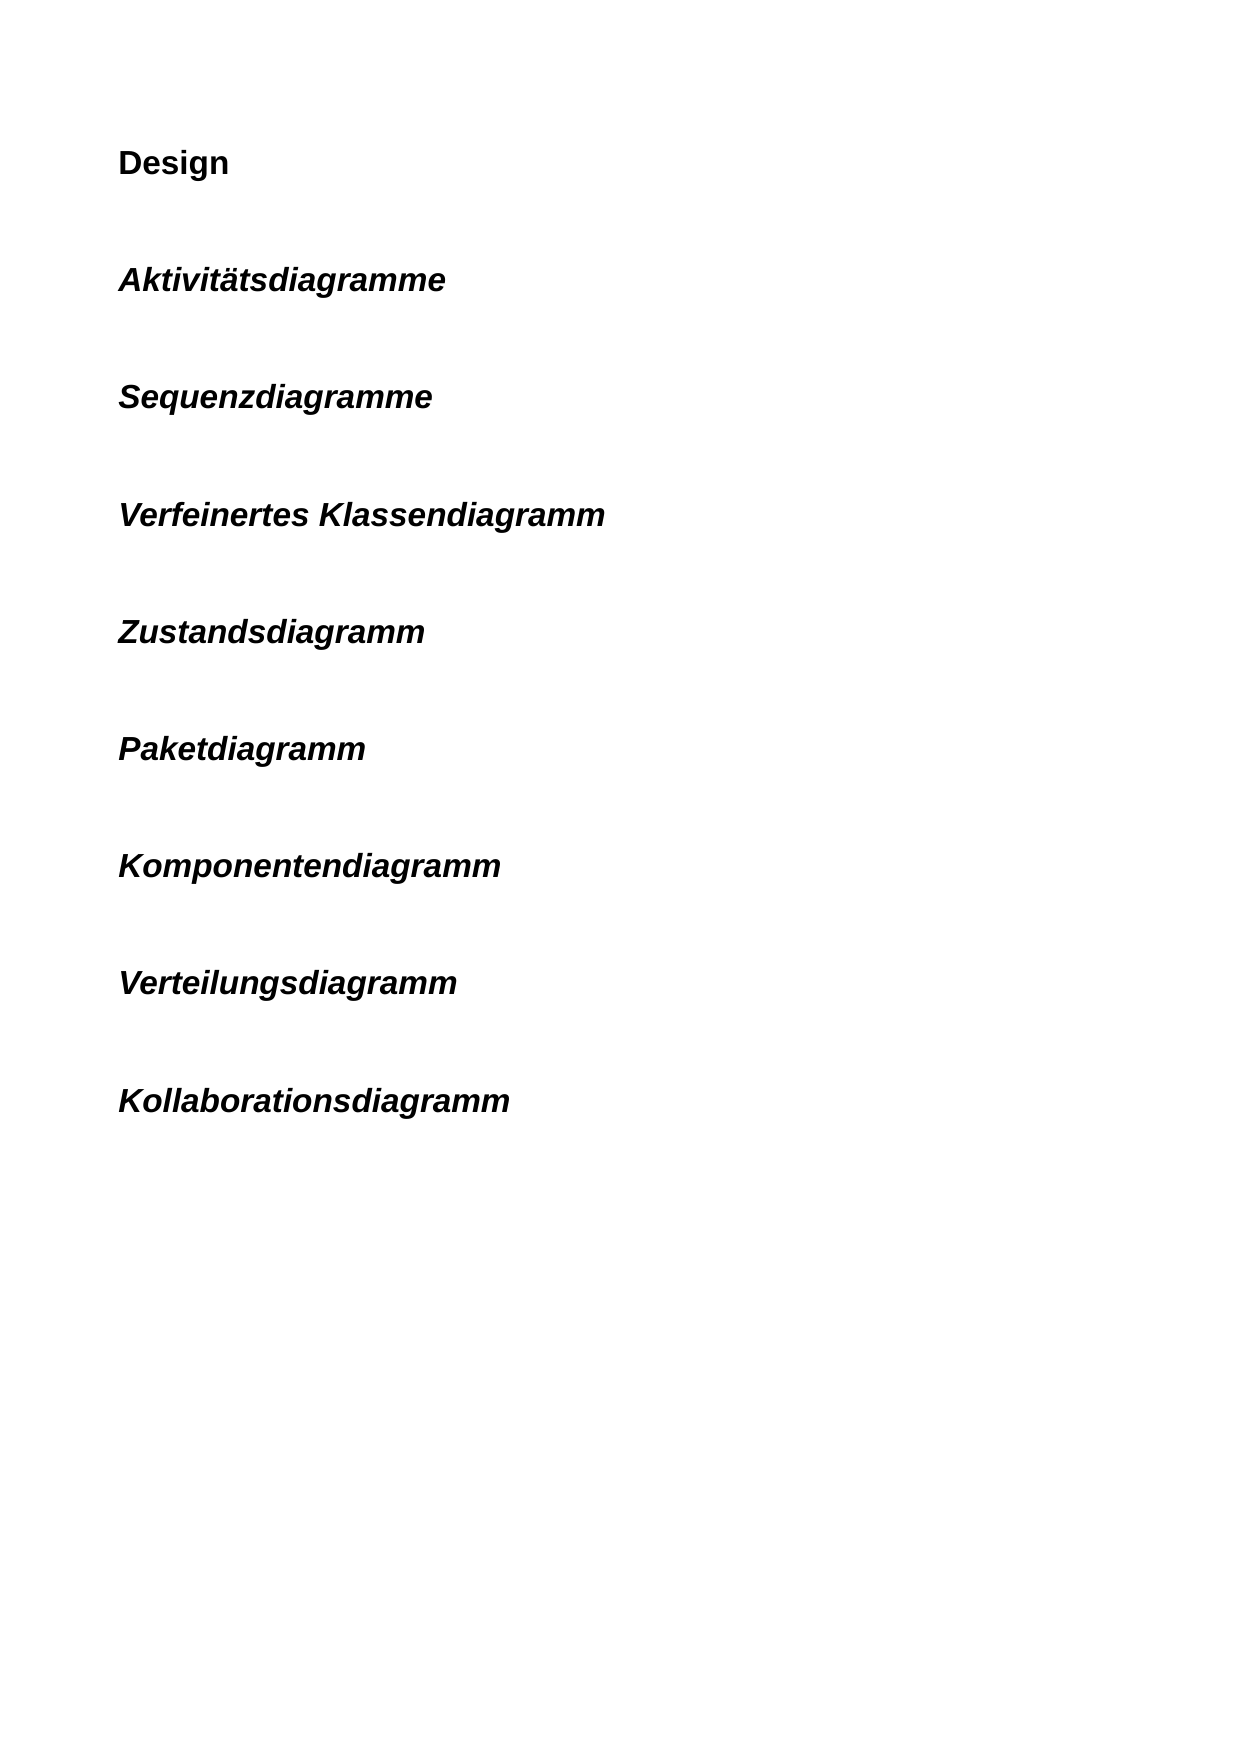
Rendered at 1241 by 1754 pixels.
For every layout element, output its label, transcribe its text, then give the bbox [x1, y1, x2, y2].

subtitle Kollaborationsdiagramm [118, 1081, 1122, 1119]
subtitle Verteilungsdiagramm [118, 963, 1122, 1002]
subtitle Komponentendiagramm [118, 846, 1122, 885]
subtitle Aktivitätsdiagramme [118, 260, 1122, 299]
subtitle Verfeinertes Klassendiagramm [118, 495, 1122, 533]
subtitle Sequenzdiagramme [118, 377, 1122, 416]
subtitle Design [118, 143, 1122, 182]
subtitle Zustandsdiagramm [118, 612, 1122, 650]
subtitle Paketdiagramm [118, 729, 1122, 767]
